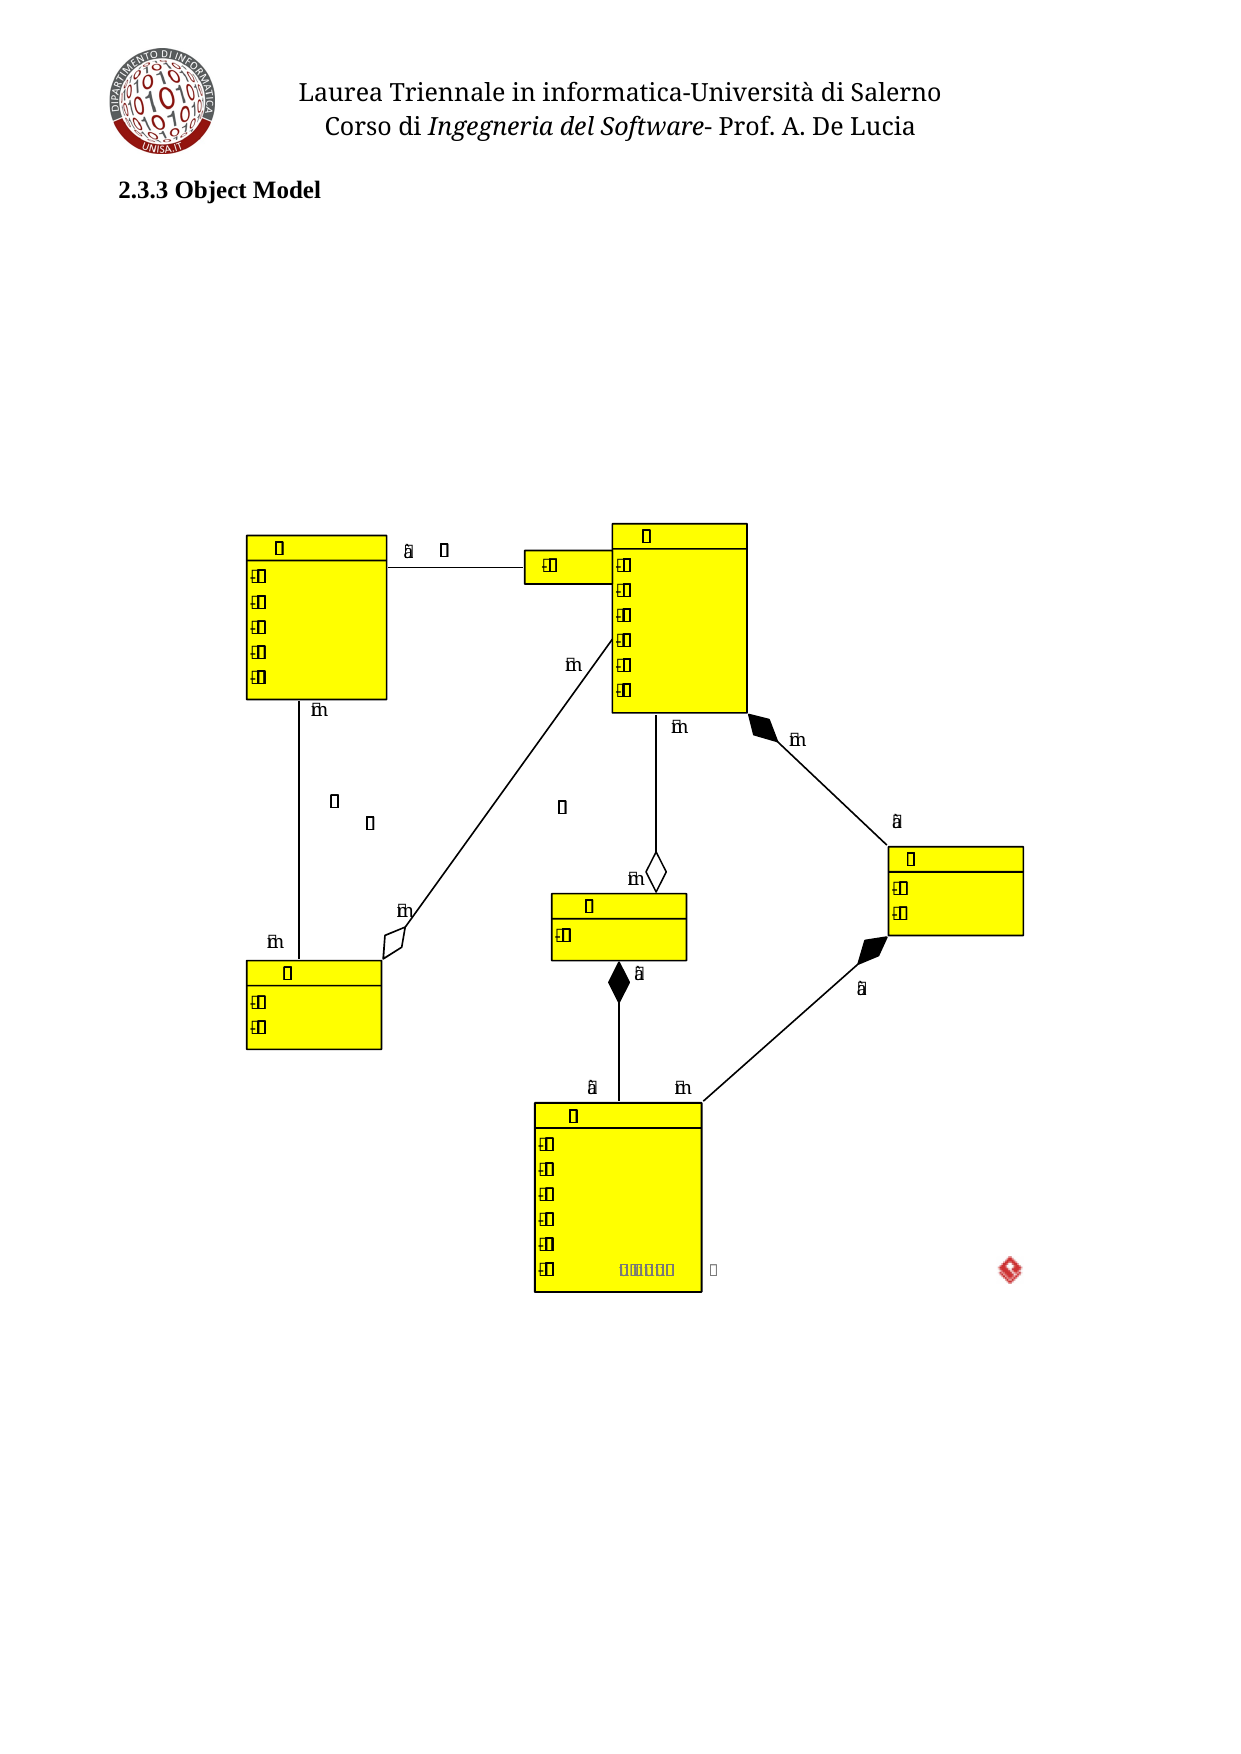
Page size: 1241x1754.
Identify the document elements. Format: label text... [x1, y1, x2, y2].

text 2.3.3 Object Model [118, 175, 1122, 204]
picture [109, 48, 215, 154]
